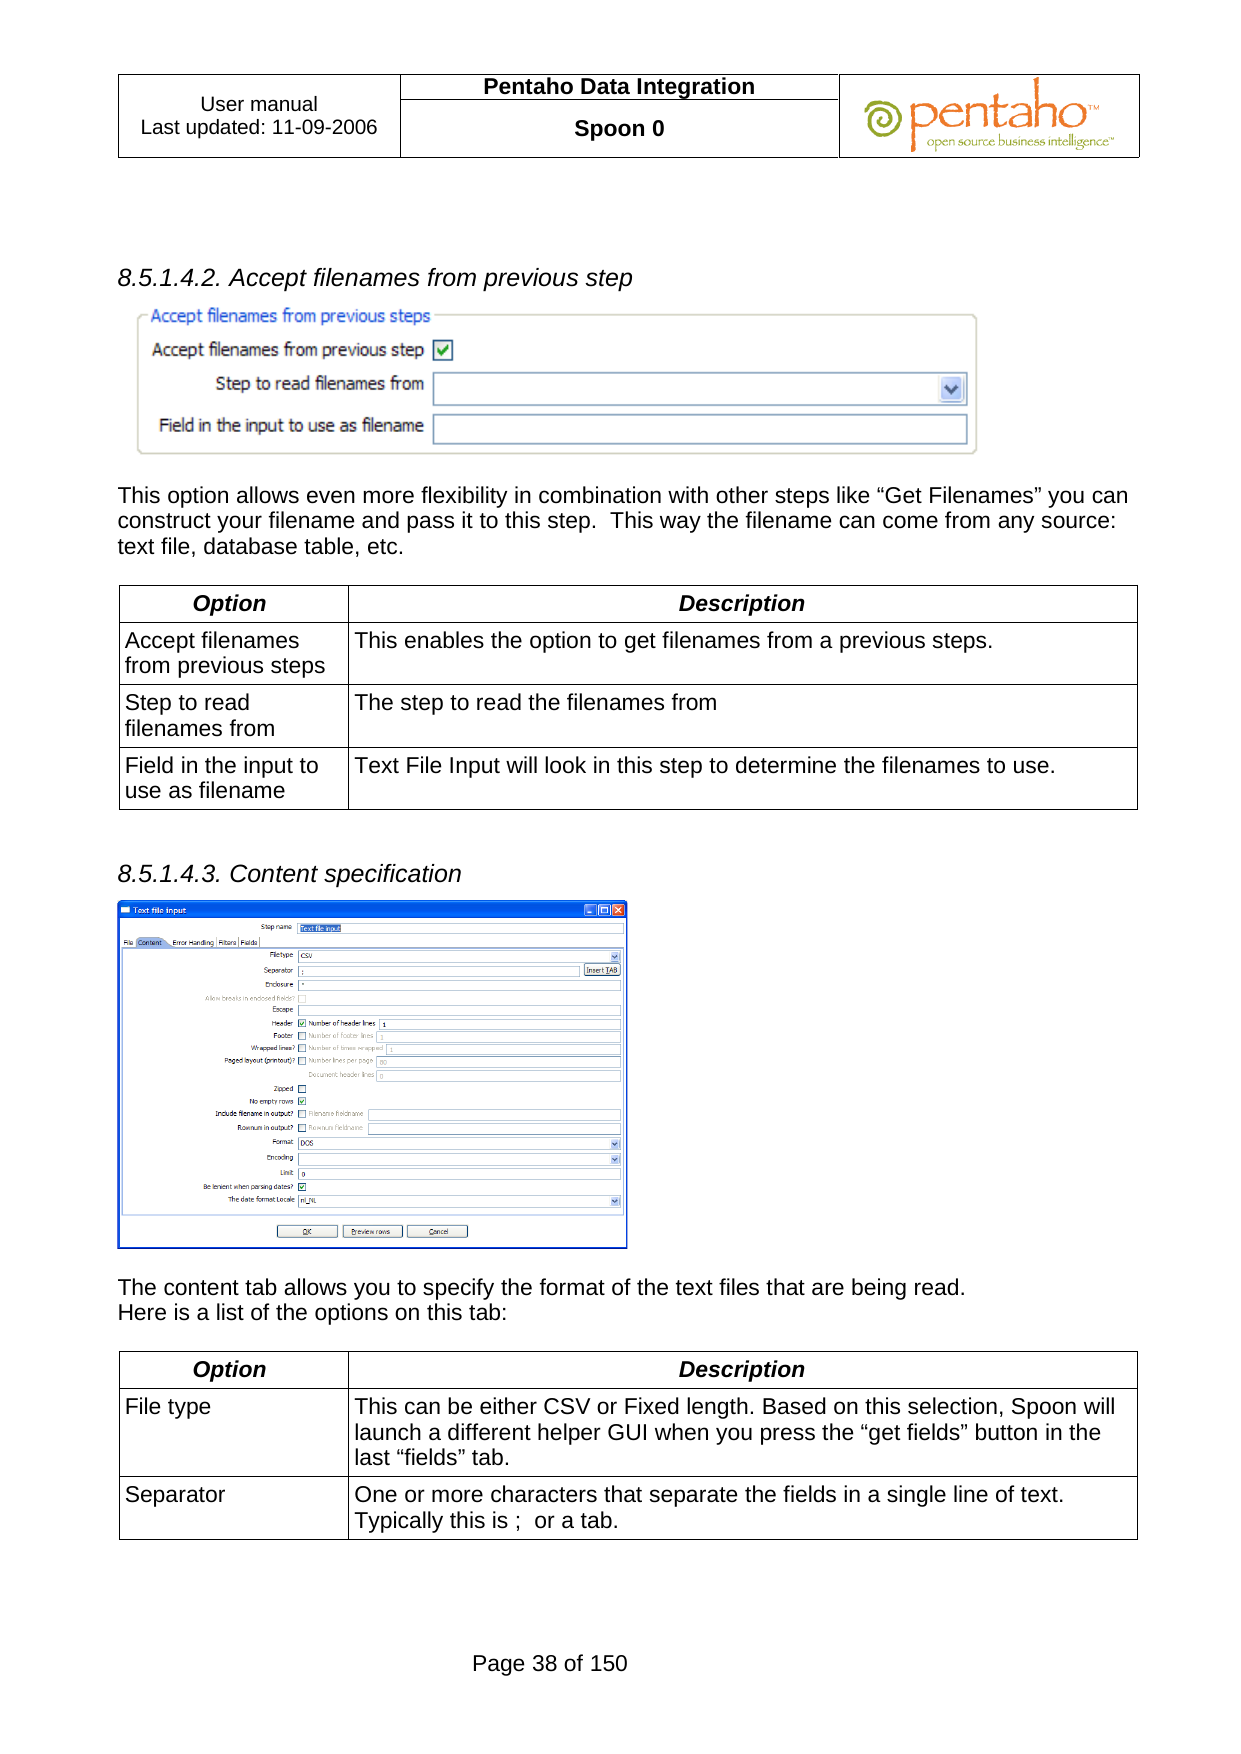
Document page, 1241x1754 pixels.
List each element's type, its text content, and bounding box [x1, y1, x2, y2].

table_cell This can be either CSV or Fixed length. Based on this selection, Spoon will launch a different helper GUI when you press the “get fields” button in the last “fields” tab. [349, 1389, 1137, 1476]
table_cell Step to read filenames from [120, 685, 348, 747]
table_cell Accept filenames from previous steps [120, 623, 348, 684]
subtitle Accept filenames from previous step [117, 263, 1137, 291]
table_cell Text File Input will look in this step to determine the filenames to use. [349, 748, 1137, 809]
text This option allows even more flexibility in combination with other steps like “Get Filenames” you can construct your filename and pass it to this step. This way the filename can come from any source: text file, database table, etc. [117, 482, 1137, 559]
subtitle Content specification [117, 860, 1137, 888]
table_header Option [120, 586, 348, 622]
table_cell One or more characters that separate the fields in a single line of text. Typically this is ; or a tab. [349, 1477, 1137, 1539]
table_header Description [349, 1352, 1137, 1388]
table_cell Field in the input to use as filename [120, 748, 348, 809]
table_header Option [120, 1352, 348, 1388]
picture [117, 900, 628, 1249]
text Here is a list of the options on this tab: [117, 1300, 1137, 1326]
table_cell Separator [120, 1477, 348, 1539]
table_cell File type [120, 1389, 348, 1476]
table_cell The step to read the filenames from [349, 685, 1137, 747]
text The content tab allows you to specify the format of the text files that are being read. [117, 1274, 1137, 1300]
table_header Description [349, 586, 1137, 622]
table_cell This enables the option to get filenames from a previous steps. [349, 623, 1137, 684]
